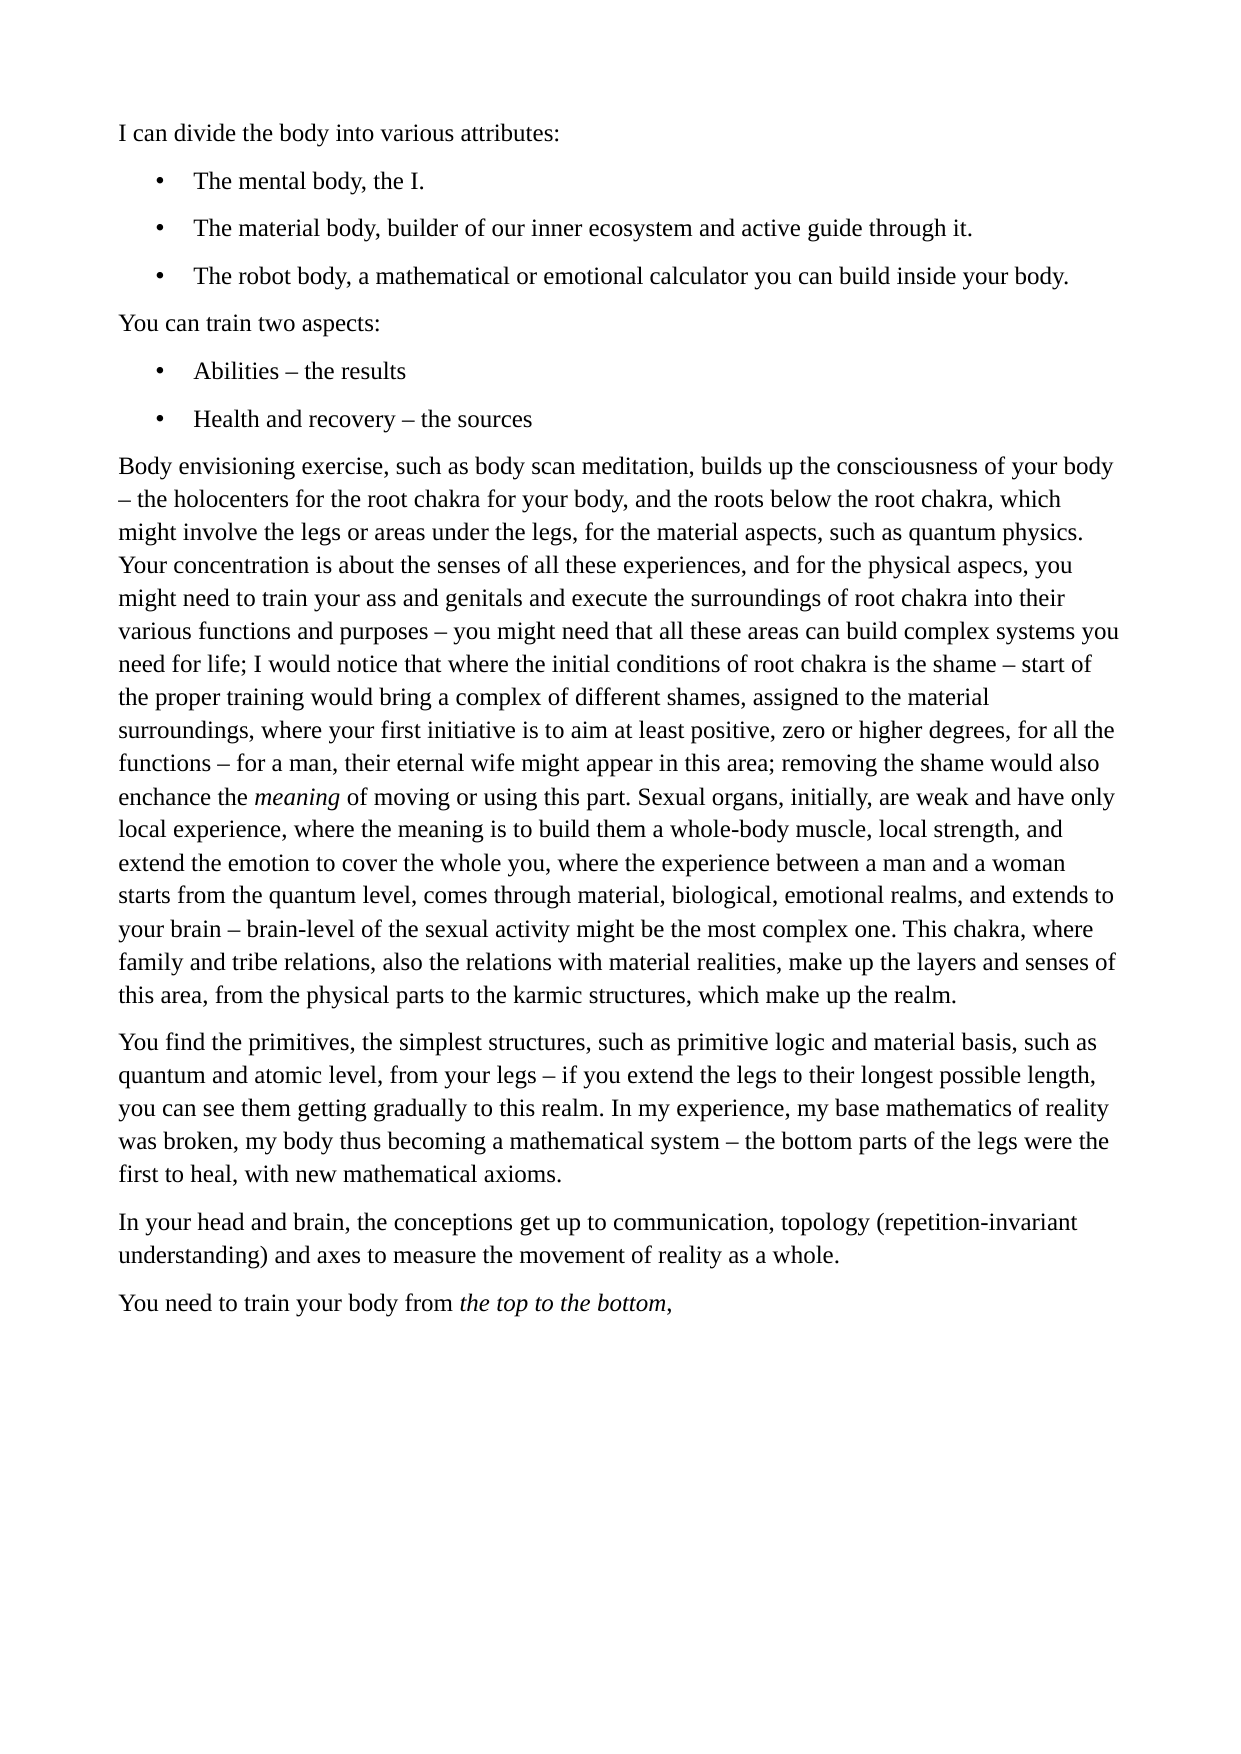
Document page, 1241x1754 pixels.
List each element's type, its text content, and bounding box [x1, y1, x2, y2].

text Body envisioning exercise, such as body scan meditation, builds up the consciousness of your body – the holocenters for the root chakra for your body, and the roots below the root chakra, which might involve the legs or areas under the legs, for the material aspects, such as quantum physics. Your concentration is about the senses of all these experiences, and for the physical aspecs, you might need to train your ass and genitals and execute the surroundings of root chakra into their various functions and purposes – you might need that all these areas can build complex systems you need for life; I would notice that where the initial conditions of root chakra is the shame – start of the proper training would bring a complex of different shames, assigned to the material surroundings, where your first initiative is to aim at least positive, zero or higher degrees, for all the functions – for a man, their eternal wife might appear in this area; removing the shame would also enchance the meaning of moving or using this part. Sexual organs, initially, are weak and have only local experience, where the meaning is to build them a whole-body muscle, local strength, and extend the emotion to cover the whole you, where the experience between a man and a woman starts from the quantum level, comes through material, biological, emotional realms, and extends to your brain – brain-level of the sexual activity might be the most complex one. This chakra, where family and tribe relations, also the relations with material realities, make up the layers and senses of this area, from the physical parts to the karmic structures, which make up the realm. [118, 451, 1122, 1008]
text I can divide the body into various attributes: [118, 118, 1122, 147]
text You can train two aspects: [118, 308, 1122, 337]
text In your head and brain, the conceptions get up to communication, topology (repetition-invariant understanding) and axes to measure the movement of reality as a whole. [118, 1207, 1122, 1269]
list The material body, builder of our inner ecosystem and active guide through it. [156, 213, 1122, 242]
text You find the primitives, the simplest structures, such as primitive logic and material basis, such as quantum and atomic level, from your legs – if you extend the legs to their longest possible length, you can see them getting gradually to this realm. In my experience, my base mathematics of reality was broken, my body thus becoming a mathematical system – the bottom parts of the legs were the first to heal, with new mathematical axioms. [118, 1027, 1122, 1188]
list The mental body, the I. [156, 166, 1122, 194]
list Abilities – the results [156, 356, 1122, 385]
list The robot body, a mathematical or emotional calculator you can build inside your body. [156, 261, 1122, 290]
list Health and recovery – the sources [156, 404, 1122, 432]
text You need to train your body from the top to the bottom, [118, 1288, 1122, 1316]
